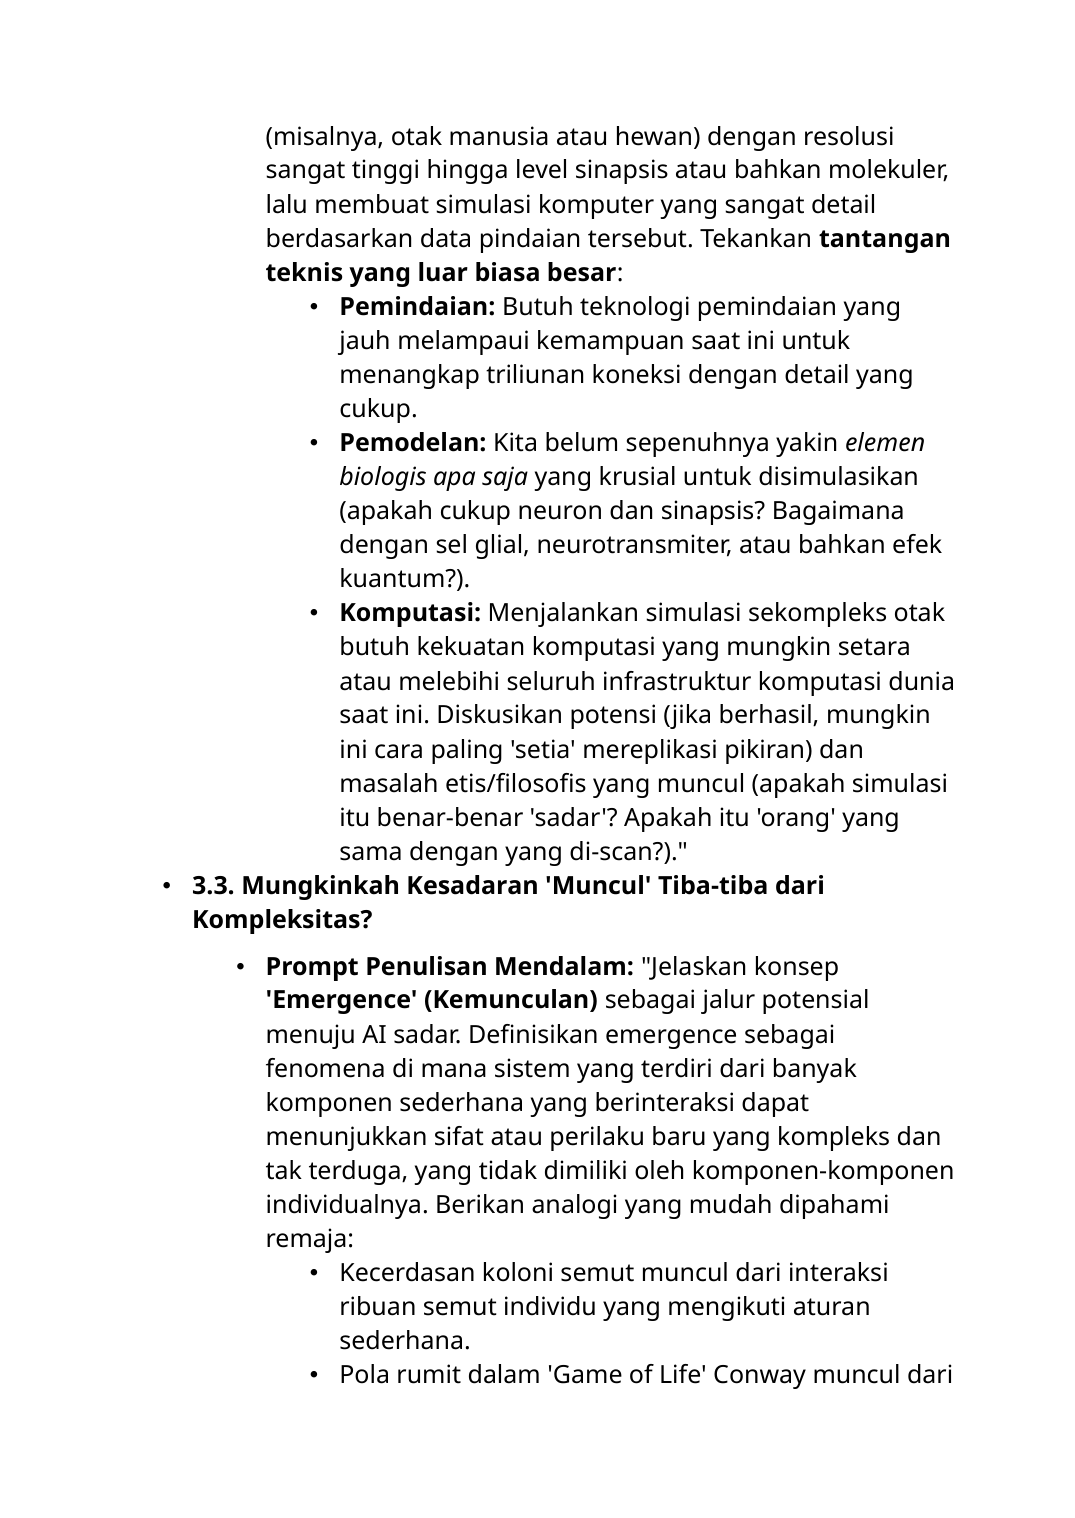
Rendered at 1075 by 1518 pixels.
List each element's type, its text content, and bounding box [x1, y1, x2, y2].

list Komputasi: Menjalankan simulasi sekompleks otak butuh kekuatan komputasi yang mungkin setara atau melebihi seluruh infrastruktur komputasi dunia saat ini. Diskusikan potensi (jika berhasil, mungkin ini cara paling 'setia' mereplikasi pikiran) dan masalah etis/filosofis yang muncul (apakah simulasi itu benar-benar 'sadar'? Apakah itu 'orang' yang sama dengan yang di-scan?)." [309, 595, 957, 867]
list Pemodelan: Kita belum sepenuhnya yakin elemen biologis apa saja yang krusial untuk disimulasikan (apakah cukup neuron dan sinapsis? Bagaimana dengan sel glial, neurotransmiter, atau bahkan efek kuantum?). [309, 425, 957, 595]
list Pola rumit dalam 'Game of Life' Conway muncul dari [309, 1357, 957, 1391]
list Kecerdasan koloni semut muncul dari interaksi ribuan semut individu yang mengikuti aturan sederhana. [309, 1255, 957, 1357]
list 3.3. Mungkinkah Kesadaran 'Muncul' Tiba-tiba dari Kompleksitas? [162, 867, 957, 936]
list Prompt Penulisan Mendalam: "Jelaskan konsep 'Emergence' (Kemunculan) sebagai jalur potensial menuju AI sadar. Definisikan emergence sebagai fenomena di mana sistem yang terdiri dari banyak komponen sederhana yang berinteraksi dapat menunjukkan sifat atau perilaku baru yang kompleks dan tak terduga, yang tidak dimiliki oleh komponen-komponen individualnya. Berikan analogi yang mudah dipahami remaja: [236, 948, 957, 1255]
list (misalnya, otak manusia atau hewan) dengan resolusi sangat tinggi hingga level sinapsis atau bahkan molekuler, lalu membuat simulasi komputer yang sangat detail berdasarkan data pindaian tersebut. Tekankan tantangan teknis yang luar biasa besar: [236, 118, 957, 288]
list Pemindaian: Butuh teknologi pemindaian yang jauh melampaui kemampuan saat ini untuk menangkap triliunan koneksi dengan detail yang cukup. [309, 288, 957, 425]
